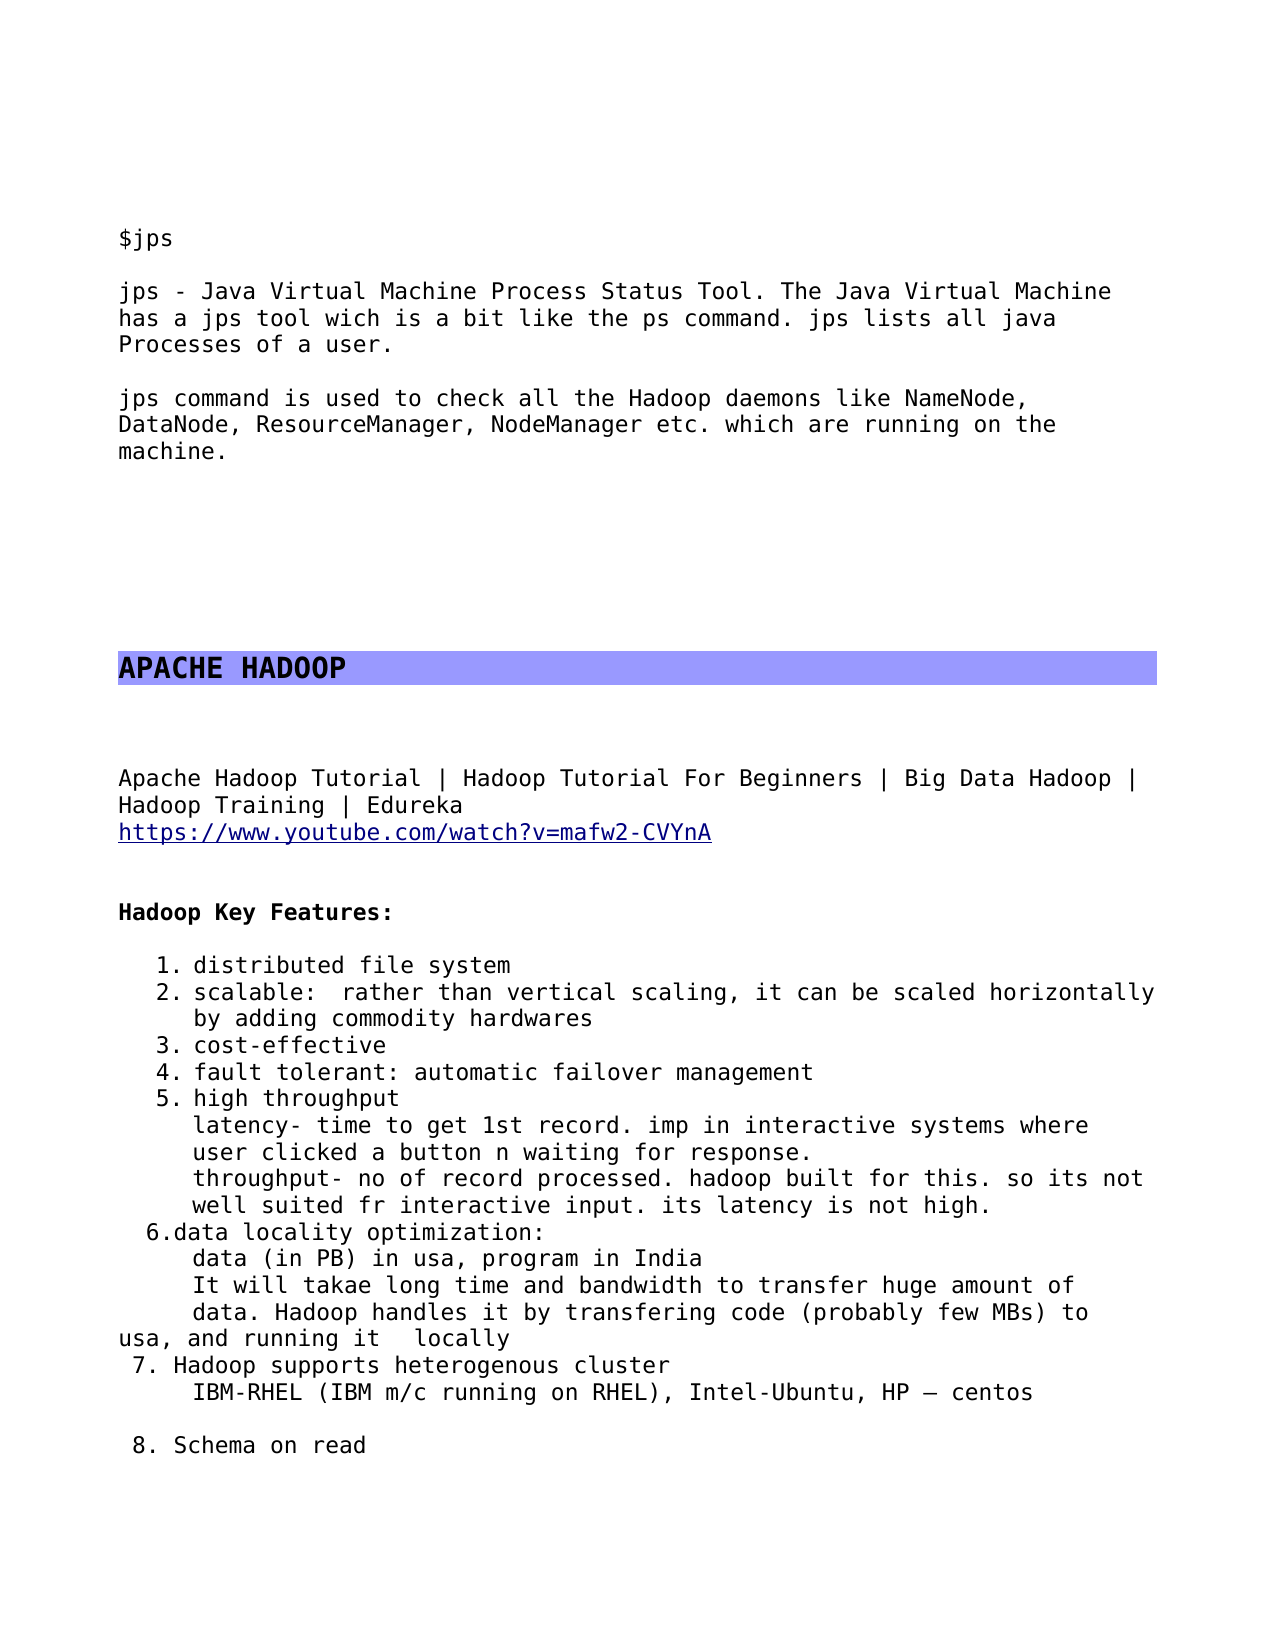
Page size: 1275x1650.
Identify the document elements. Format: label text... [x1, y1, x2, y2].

text 6.data locality optimization: [118, 1219, 1157, 1245]
text Hadoop Key Features: [118, 899, 1157, 925]
text throughput- no of record processed. hadoop built for this. so its not well suited fr interactive input. its latency is not high. [118, 1165, 1157, 1219]
text latency- time to get 1st record. imp in interactive systems where user clicked a button n waiting for response. [118, 1112, 1157, 1165]
list cost-effective [156, 1032, 1157, 1059]
text IBM-RHEL (IBM m/c running on RHEL), Intel-Ubuntu, HP – centos [118, 1379, 1157, 1405]
text https://www.youtube.com/watch?v=mafw2-CVYnA [118, 819, 1157, 845]
list distributed file system [156, 952, 1157, 979]
text 8. Schema on read [118, 1432, 1157, 1459]
text jps command is used to check all the Hadoop daemons like NameNode, DataNode, ResourceManager, NodeManager etc. which are running on the machine. [118, 385, 1157, 465]
text data (in PB) in usa, program in India [118, 1245, 1157, 1272]
text $jps [118, 225, 1157, 251]
text It will takae long time and bandwidth to transfer huge amount of data. Hadoop handles it by transfering code (probably few MBs) to usa, and running it locally [118, 1272, 1157, 1352]
list high throughput [156, 1085, 1157, 1112]
list fault tolerant: automatic failover management [156, 1059, 1157, 1085]
text 7. Hadoop supports heterogenous cluster [118, 1352, 1157, 1379]
text jps - Java Virtual Machine Process Status Tool. The Java Virtual Machine has a jps tool wich is a bit like the ps command. jps lists all java Processes of a user. [118, 278, 1157, 358]
list scalable: rather than vertical scaling, it can be scaled horizontally by adding commodity hardwares [156, 979, 1157, 1032]
text Apache Hadoop Tutorial | Hadoop Tutorial For Beginners | Big Data Hadoop | Hadoop Training | Edureka [118, 765, 1157, 819]
text APACHE HADOOP [118, 651, 1157, 685]
